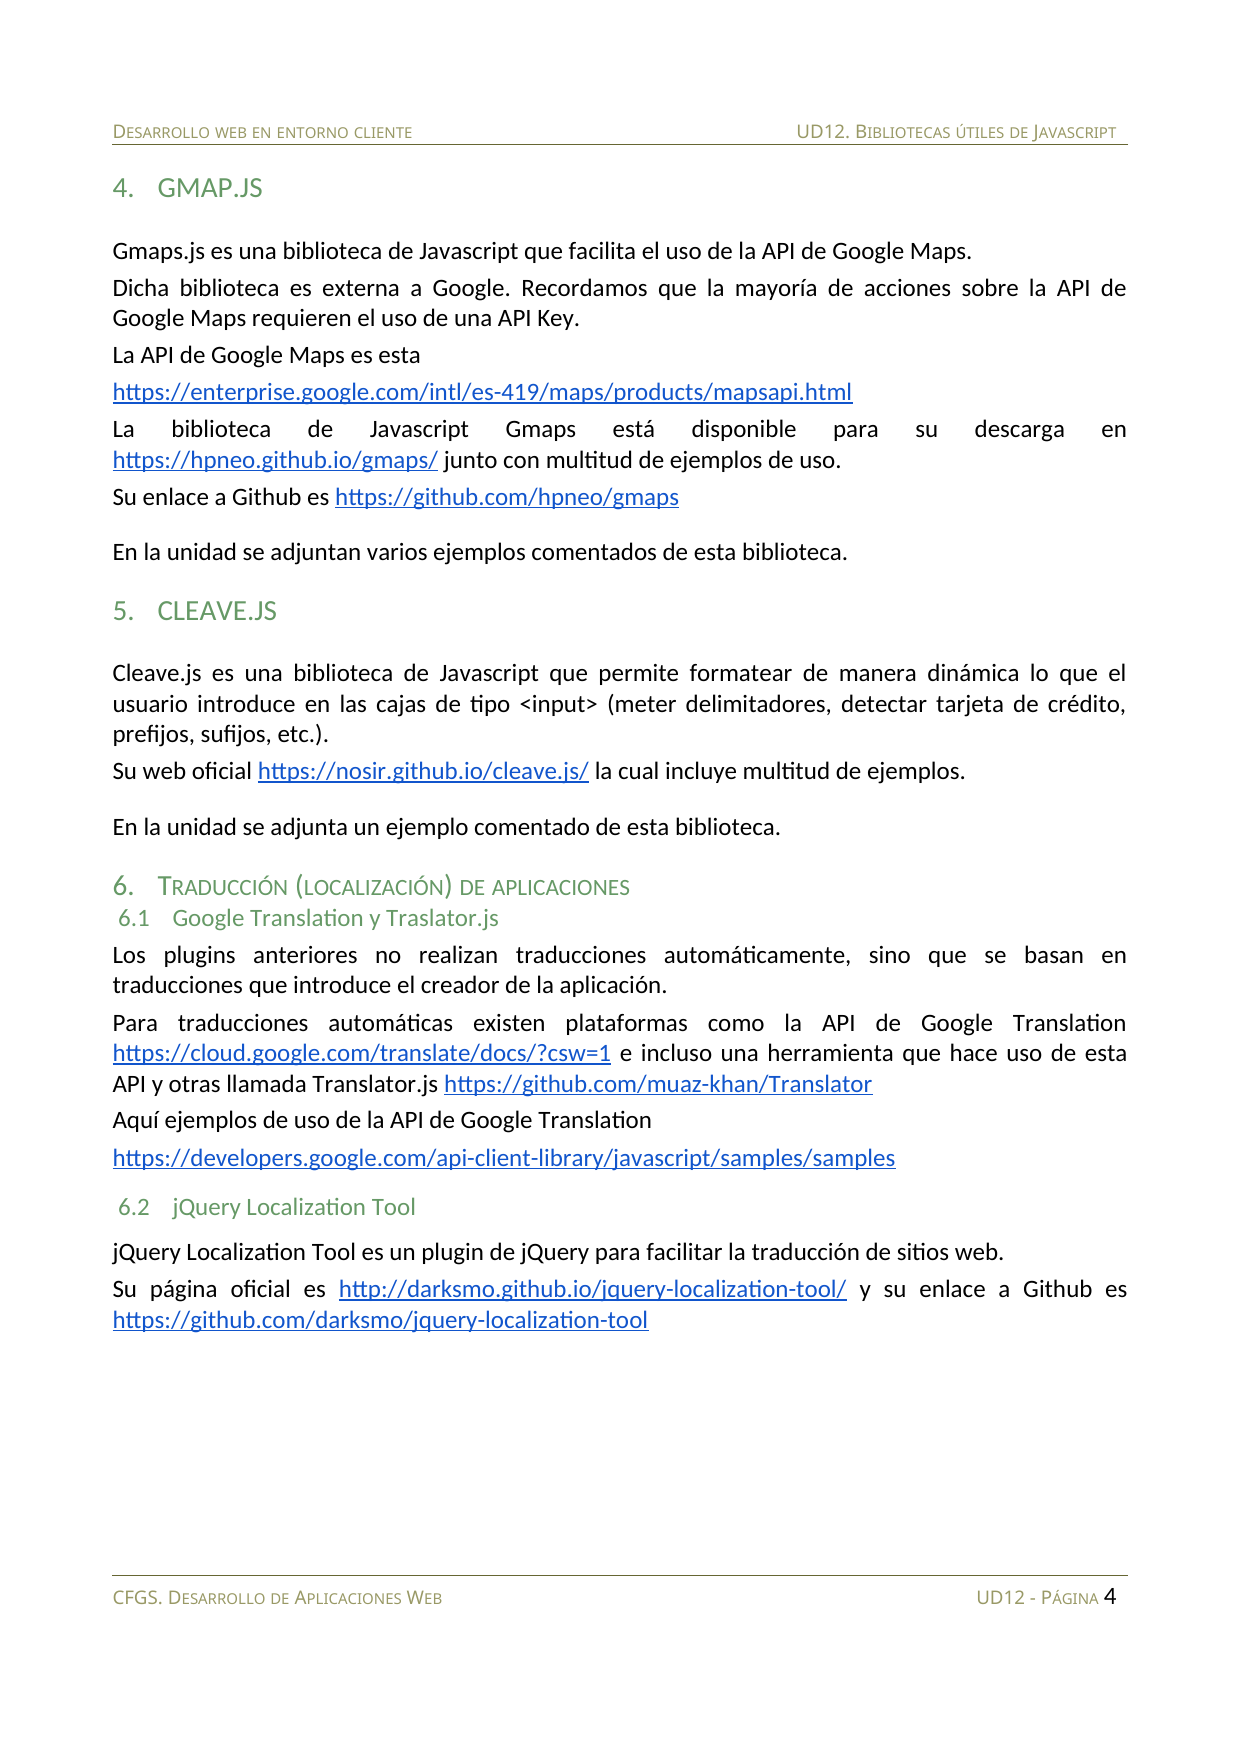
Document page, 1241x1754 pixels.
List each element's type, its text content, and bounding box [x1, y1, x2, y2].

text Su página oficial es http://darksmo.github.io/jquery-localization-tool/ y su enlace a Github es https://github.com/darksmo/jquery-localization-tool [112, 1273, 1128, 1334]
text Dicha biblioteca es externa a Google. Recordamos que la mayoría de acciones sobre la API de Google Maps requieren el uso de una API Key. [112, 272, 1128, 333]
text En la unidad se adjuntan varios ejemplos comentados de esta biblioteca. [112, 536, 1128, 567]
text Para traducciones automáticas existen plataformas como la API de Google Translation https://cloud.google.com/translate/docs/?csw=1 e incluso una herramienta que hace uso de esta API y otras llamada Translator.js https://github.com/muaz-khan/Translator [112, 1007, 1128, 1098]
subtitle Traducción (localización) de aplicaciones [112, 867, 1128, 902]
subtitle CLEAVE.JS [112, 592, 1128, 627]
text En la unidad se adjunta un ejemplo comentado de esta biblioteca. [112, 811, 1128, 842]
text La biblioteca de Javascript Gmaps está disponible para su descarga en https://hpneo.github.io/gmaps/ junto con multitud de ejemplos de uso. [112, 413, 1128, 474]
text Aquí ejemplos de uso de la API de Google Translation [112, 1105, 1128, 1135]
text Su enlace a Github es https://github.com/hpneo/gmaps [112, 481, 1128, 511]
text https://enterprise.google.com/intl/es-419/maps/products/mapsapi.html [112, 376, 1128, 407]
text https://developers.google.com/api-client-library/javascript/samples/samples [112, 1142, 1128, 1172]
text jQuery Localization Tool es un plugin de jQuery para facilitar la traducción de sitios web. [112, 1236, 1128, 1267]
text La API de Google Maps es esta [112, 339, 1128, 370]
subtitle GMAP.JS [112, 169, 1128, 205]
text Los plugins anteriores no realizan traducciones automáticamente, sino que se basan en traducciones que introduce el creador de la aplicación. [112, 939, 1128, 1000]
subtitle jQuery Localization Tool [112, 1191, 1128, 1222]
text Su web oficial https://nosir.github.io/cleave.js/ la cual incluye multitud de ejemplos. [112, 756, 1128, 786]
subtitle Google Translation y Traslator.js [112, 902, 1128, 933]
text Gmaps.js es una biblioteca de Javascript que facilita el uso de la API de Google Maps. [112, 235, 1128, 265]
text Cleave.js es una biblioteca de Javascript que permite formatear de manera dinámica lo que el usuario introduce en las cajas de tipo <input> (meter delimitadores, detectar tarjeta de crédito, prefijos, sufijos, etc.). [112, 657, 1128, 749]
